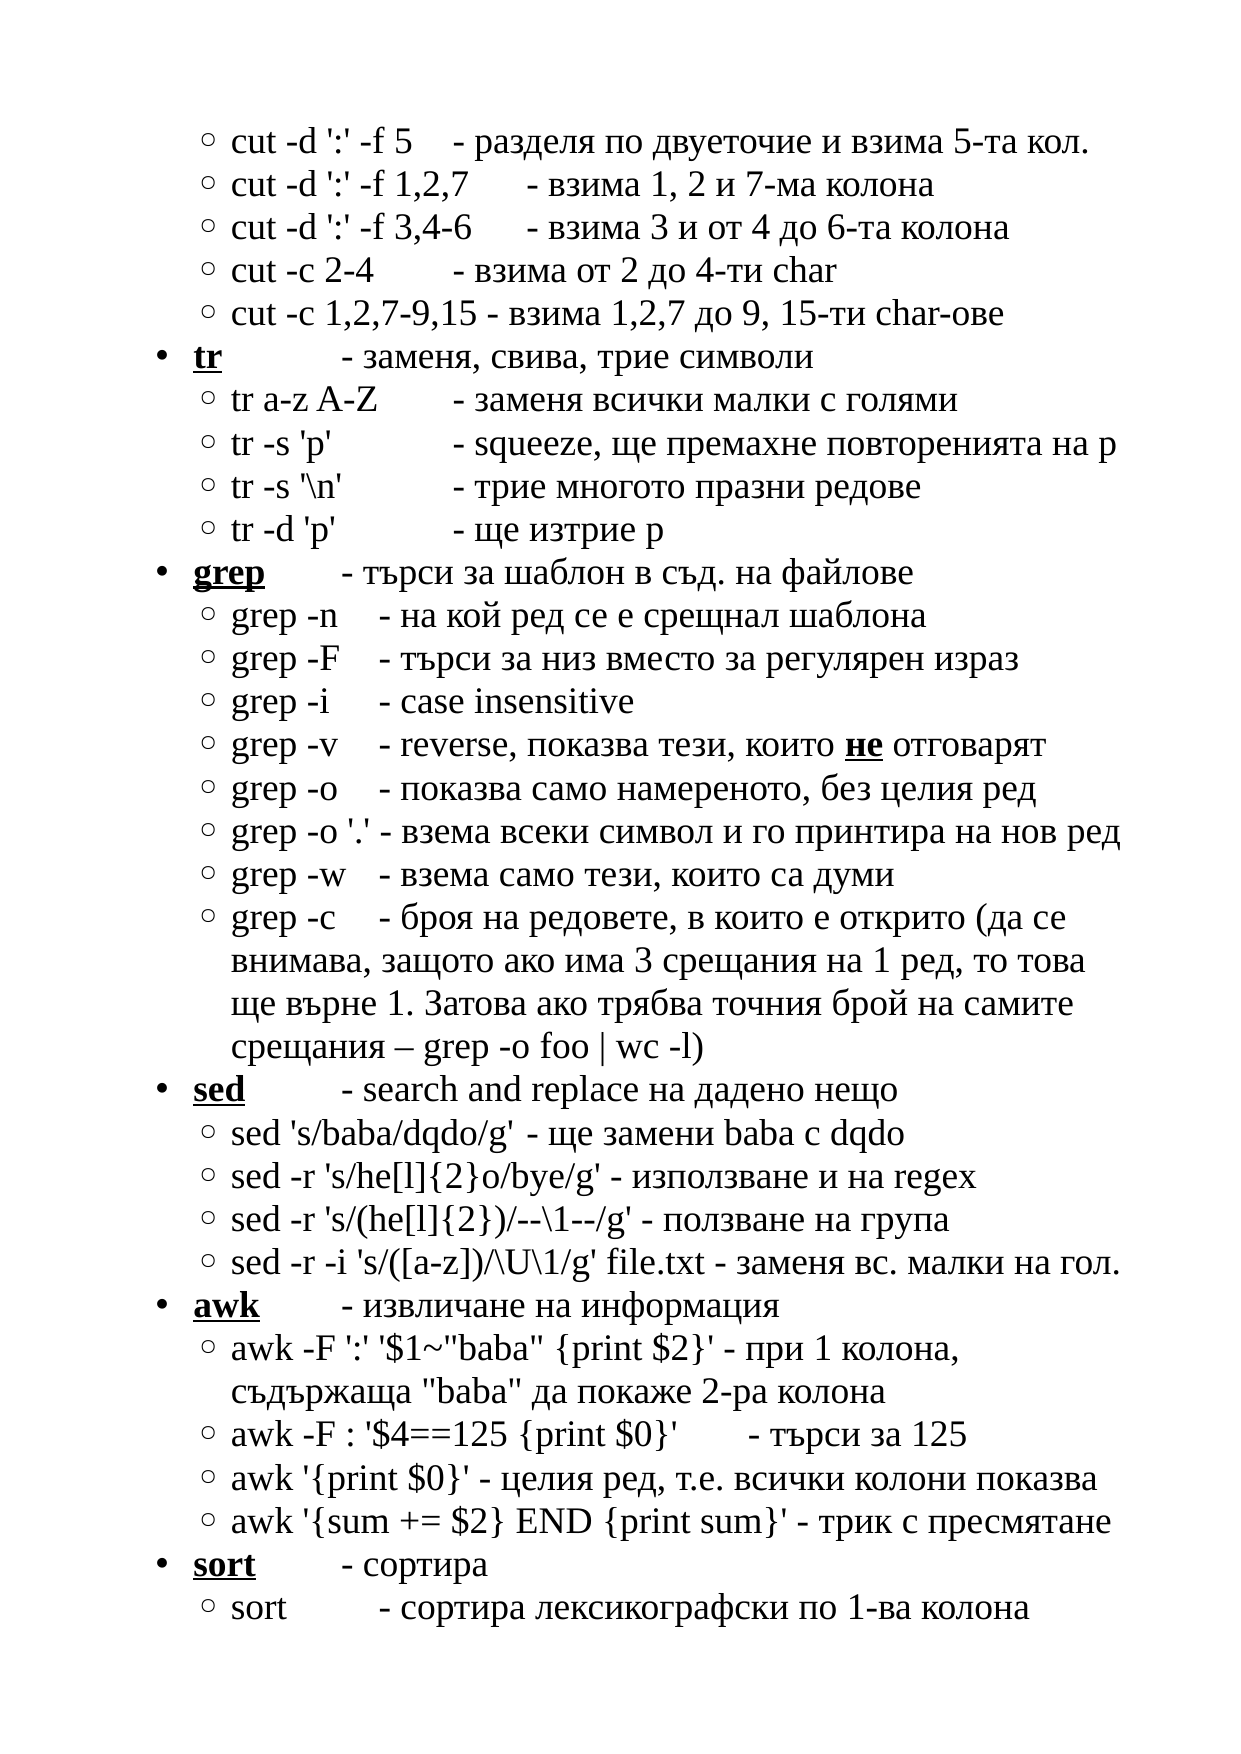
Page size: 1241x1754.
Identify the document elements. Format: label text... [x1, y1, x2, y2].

list awk '{sum += $2} END {print sum}' - трик с пресмятане [193, 1498, 1122, 1541]
list awk -F ':' '$1~"baba" {print $2}' - при 1 колона, съдържаща "baba" да покаже 2-ра колона [193, 1326, 1122, 1412]
list awk -F : '$4==125 {print $0}' - търси за 125 [193, 1412, 1122, 1455]
list grep - търси за шаблон в съд. на файлове [156, 549, 1122, 592]
list grep -F - търси за низ вместо за регулярен израз [193, 636, 1122, 679]
list cut -d ':' -f 3,4-6 - взима 3 и от 4 до 6-та колона [193, 204, 1122, 247]
list grep -i - case insensitive [193, 679, 1122, 722]
list tr - заменя, свива, трие символи [156, 334, 1122, 377]
list cut -d ':' -f 1,2,7 - взима 1, 2 и 7-ма колона [193, 161, 1122, 204]
list grep -v - reverse, показва тези, които не отговарят [193, 722, 1122, 765]
list grep -o '.' - взема всеки символ и го принтира на нов ред [193, 808, 1122, 851]
list sed 's/baba/dqdo/g' - ще замени baba с dqdo [193, 1110, 1122, 1153]
list grep -o - показва само намереното, без целия ред [193, 765, 1122, 808]
list awk '{print $0}' - целия ред, т.е. всички колони показва [193, 1455, 1122, 1498]
list tr -s '\n' - трие многото празни редове [193, 463, 1122, 506]
list sort - сортира лексикографски по 1-ва колона [193, 1584, 1122, 1627]
list grep -c - броя на редовете, в които е открито (да се внимава, защото ако има 3 срещания на 1 ред, то това ще върне 1. Затова ако трябва точния брой на самите срещания – grep -o foo | wc -l) [193, 894, 1122, 1067]
list sed -r 's/he[l]{2}o/bye/g' - използване и на regex [193, 1153, 1122, 1196]
list grep -w - взема само тези, които са думи [193, 851, 1122, 894]
list cut -c 2-4 - взима от 2 до 4-ти char [193, 247, 1122, 291]
list cut -d ':' -f 5 - разделя по двуеточие и взима 5-та кол. [193, 118, 1122, 161]
list grep -n - на кой ред се е срещнал шаблона [193, 592, 1122, 636]
list sed -r 's/(he[l]{2})/--\1--/g' - ползване на група [193, 1196, 1122, 1239]
list sed - search and replace на дадено нещо [156, 1067, 1122, 1110]
list tr a-z A-Z - заменя всички малки с голями [193, 377, 1122, 420]
list tr -d 'p' - ще изтрие p [193, 506, 1122, 549]
list tr -s 'p' - squeeze, ще премахне повторенията на p [193, 420, 1122, 463]
list awk - извличане на информация [156, 1282, 1122, 1326]
list cut -c 1,2,7-9,15 - взима 1,2,7 до 9, 15-ти char-ове [193, 291, 1122, 334]
list sed -r -i 's/([a-z])/\U\1/g' file.txt - заменя вс. малки на гол. [193, 1239, 1122, 1282]
list sort - сортира [156, 1541, 1122, 1584]
